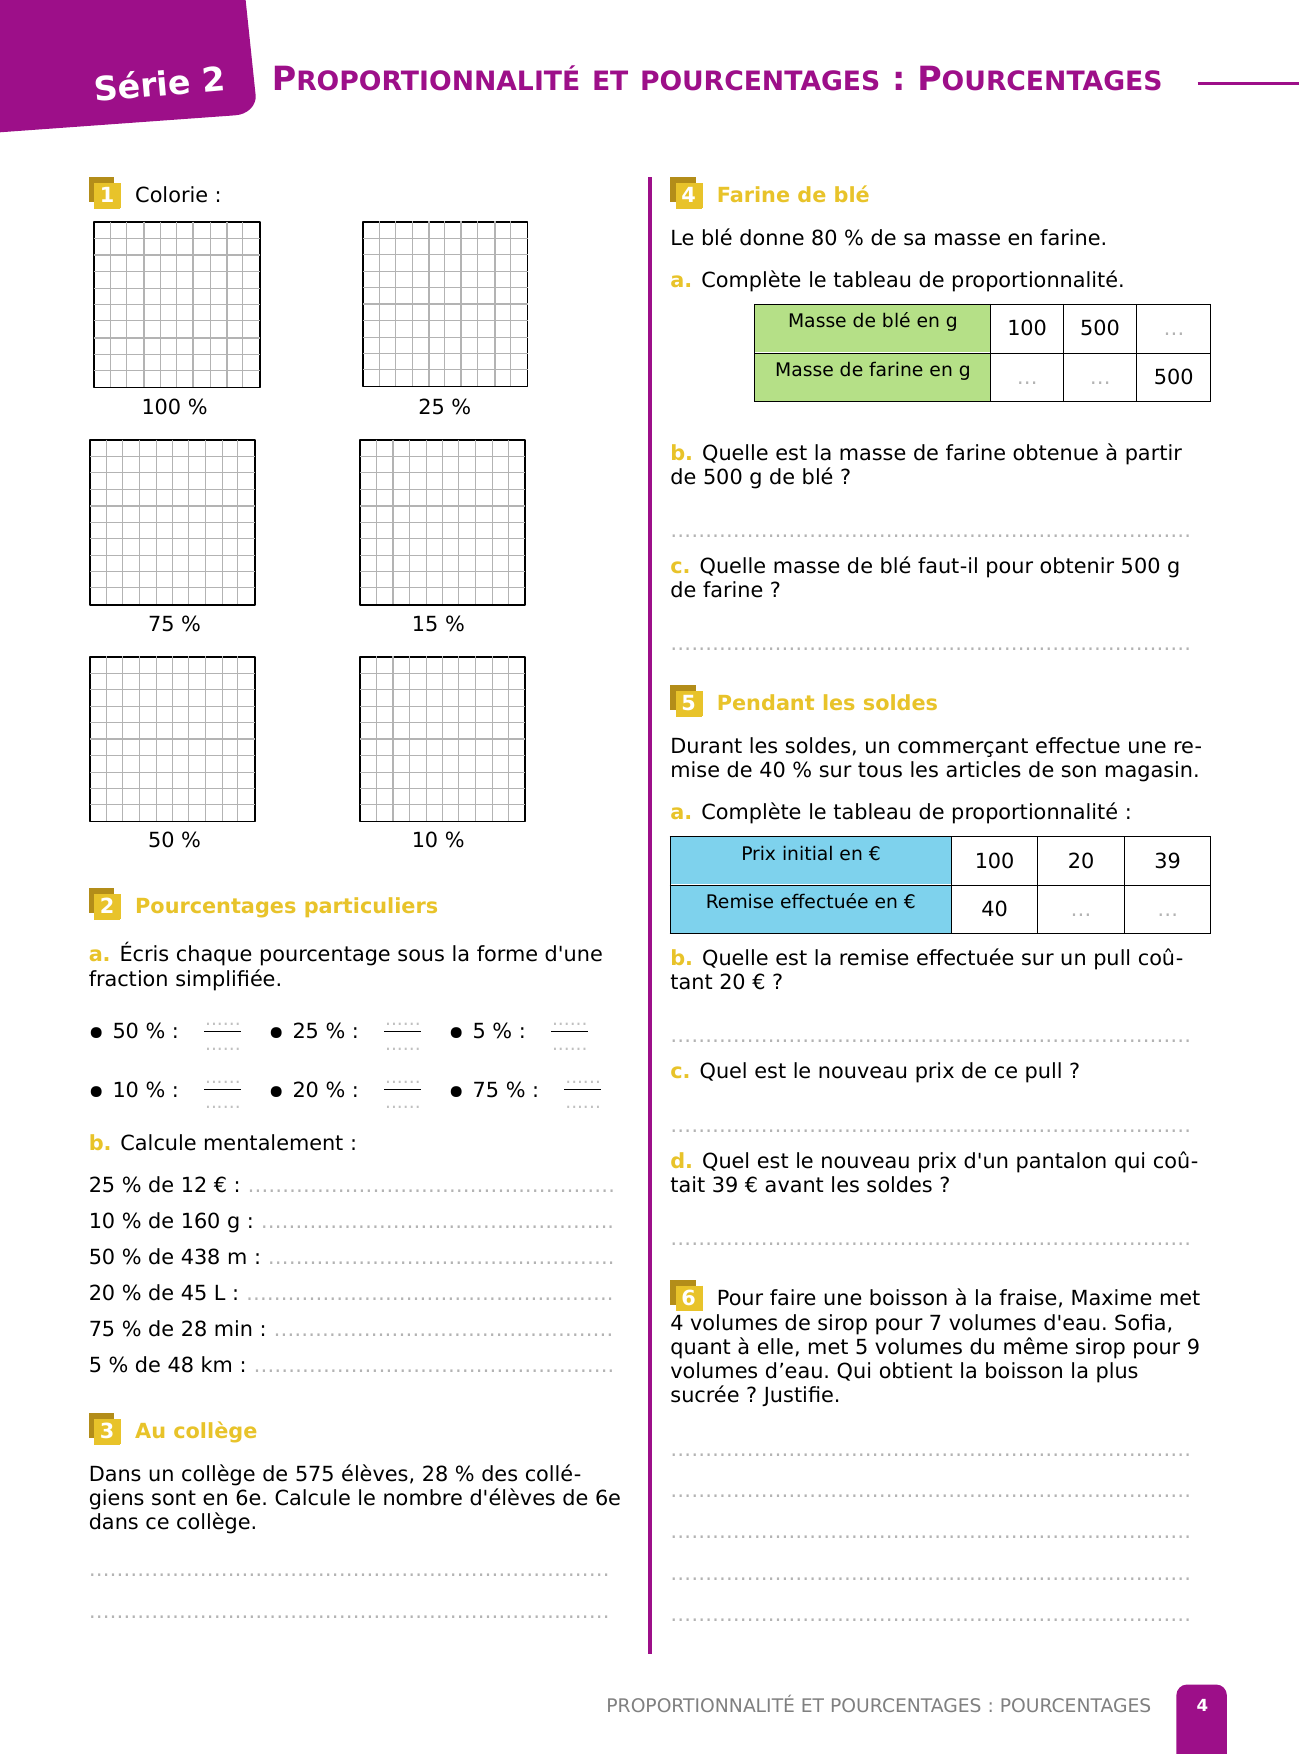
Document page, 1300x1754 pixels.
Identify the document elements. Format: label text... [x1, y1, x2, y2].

text ………………………………………………………………… [670, 1209, 1211, 1250]
text 10 % de 160 g : ……………………………….………….. [88, 1209, 629, 1233]
text 75 % de 28 min : …………………………….…………… [88, 1317, 629, 1341]
list Complète le tableau de proportionnalité : [670, 800, 1211, 824]
text …………………………………………………………………………………………………………………………………… [88, 1540, 629, 1623]
text 25 % [359, 395, 629, 419]
table_cell … [991, 354, 1063, 401]
subtitle Pourcentages particuliers [114, 888, 629, 919]
table_cell … [1125, 886, 1210, 933]
text …………………………………………………………………………………………………………………………………………………………………………………………………………………………………………………………………………………………………………………………………………… [670, 1419, 1211, 1626]
text Dans un collège de 575 élèves, 28 % des collé­giens sont en 6e. Calcule le nombre d'élèves de 6e dans ce collège. [88, 1462, 629, 1534]
table_header 500 [1064, 305, 1136, 352]
text ………………………………………………………………… [670, 1096, 1211, 1137]
list Quel est le nouveau prix d'un pantalon qui coû­tait 39 € avant les soldes ? [670, 1149, 1211, 1197]
text 25 % de 12 € : ………………………………….…………. [88, 1173, 629, 1197]
list 50 % : [88, 1009, 269, 1055]
list 75 % : [449, 1067, 629, 1113]
text ………………………………………………………………… [670, 501, 1211, 542]
subtitle Pour faire une boisson à la fraise, Maxime met 4 volumes de sirop pour 7 volumes d'eau. So­fia, quant à elle, met 5 volumes du même sirop pour 9 volumes d’eau. Qui obtient la boisson la plus sucrée ? Justifie. [670, 1280, 1211, 1408]
subtitle Pendant les soldes [696, 685, 1211, 716]
subtitle Farine de blé [696, 177, 1211, 208]
list [88, 177, 94, 208]
table_header Prix initial en € [671, 837, 951, 884]
table_header 100 [991, 305, 1063, 352]
list Calcule mentalement : [88, 1131, 629, 1155]
list Écris chaque pourcentage sous la forme d'une fraction simplifiée. [88, 942, 629, 991]
list 25 % : [269, 1009, 449, 1055]
text 15 % [359, 612, 629, 636]
table_header Masse de blé en g [755, 305, 990, 352]
text 100 % [88, 395, 359, 419]
table_cell 40 [952, 886, 1037, 933]
table_header … [1137, 305, 1210, 352]
table_header 100 [952, 837, 1037, 884]
table_cell Remise effectuée en € [671, 886, 951, 933]
text Durant les soldes, un commerçant effectue une re­mise de 40 % sur tous les articles de son magasin. [670, 734, 1211, 782]
text 5 % de 48 km : ……………………………………………. [88, 1353, 629, 1378]
text Le blé donne 80 % de sa masse en farine. [670, 226, 1211, 250]
list Complète le tableau de proportionnalité. [670, 268, 1211, 292]
text 50 % de 438 m : ……………………………….…………. [88, 1245, 629, 1269]
text 20 % de 45 L : ………………………………….…………. [88, 1281, 629, 1305]
text 75 % [88, 612, 359, 636]
subtitle Au collège [114, 1413, 629, 1444]
table_header 20 [1038, 837, 1124, 884]
list Colorie : [114, 177, 629, 208]
table_header 39 [1125, 837, 1210, 884]
list Quelle est la remise effectuée sur un pull coû­tant 20 € ? [670, 946, 1211, 994]
text ………………………………………………………………… [670, 614, 1211, 656]
table_cell … [1038, 886, 1124, 933]
list Quel est le nouveau prix de ce pull ? [670, 1059, 1211, 1084]
table_cell Masse de farine en g [755, 354, 990, 401]
table_cell … [1064, 354, 1136, 401]
text ………………………………………………………………… [670, 1006, 1211, 1048]
text 10 % [359, 828, 629, 853]
table_cell 500 [1137, 354, 1210, 401]
list Quelle est la masse de farine obtenue à partir de 500 g de blé ? [670, 441, 1211, 489]
list 5 % : [449, 1009, 629, 1055]
list 10 % : [88, 1067, 269, 1113]
list Quelle masse de blé faut‑il pour obtenir 500 g de farine ? [670, 554, 1211, 602]
text 50 % [88, 828, 359, 853]
list 20 % : [269, 1067, 449, 1113]
